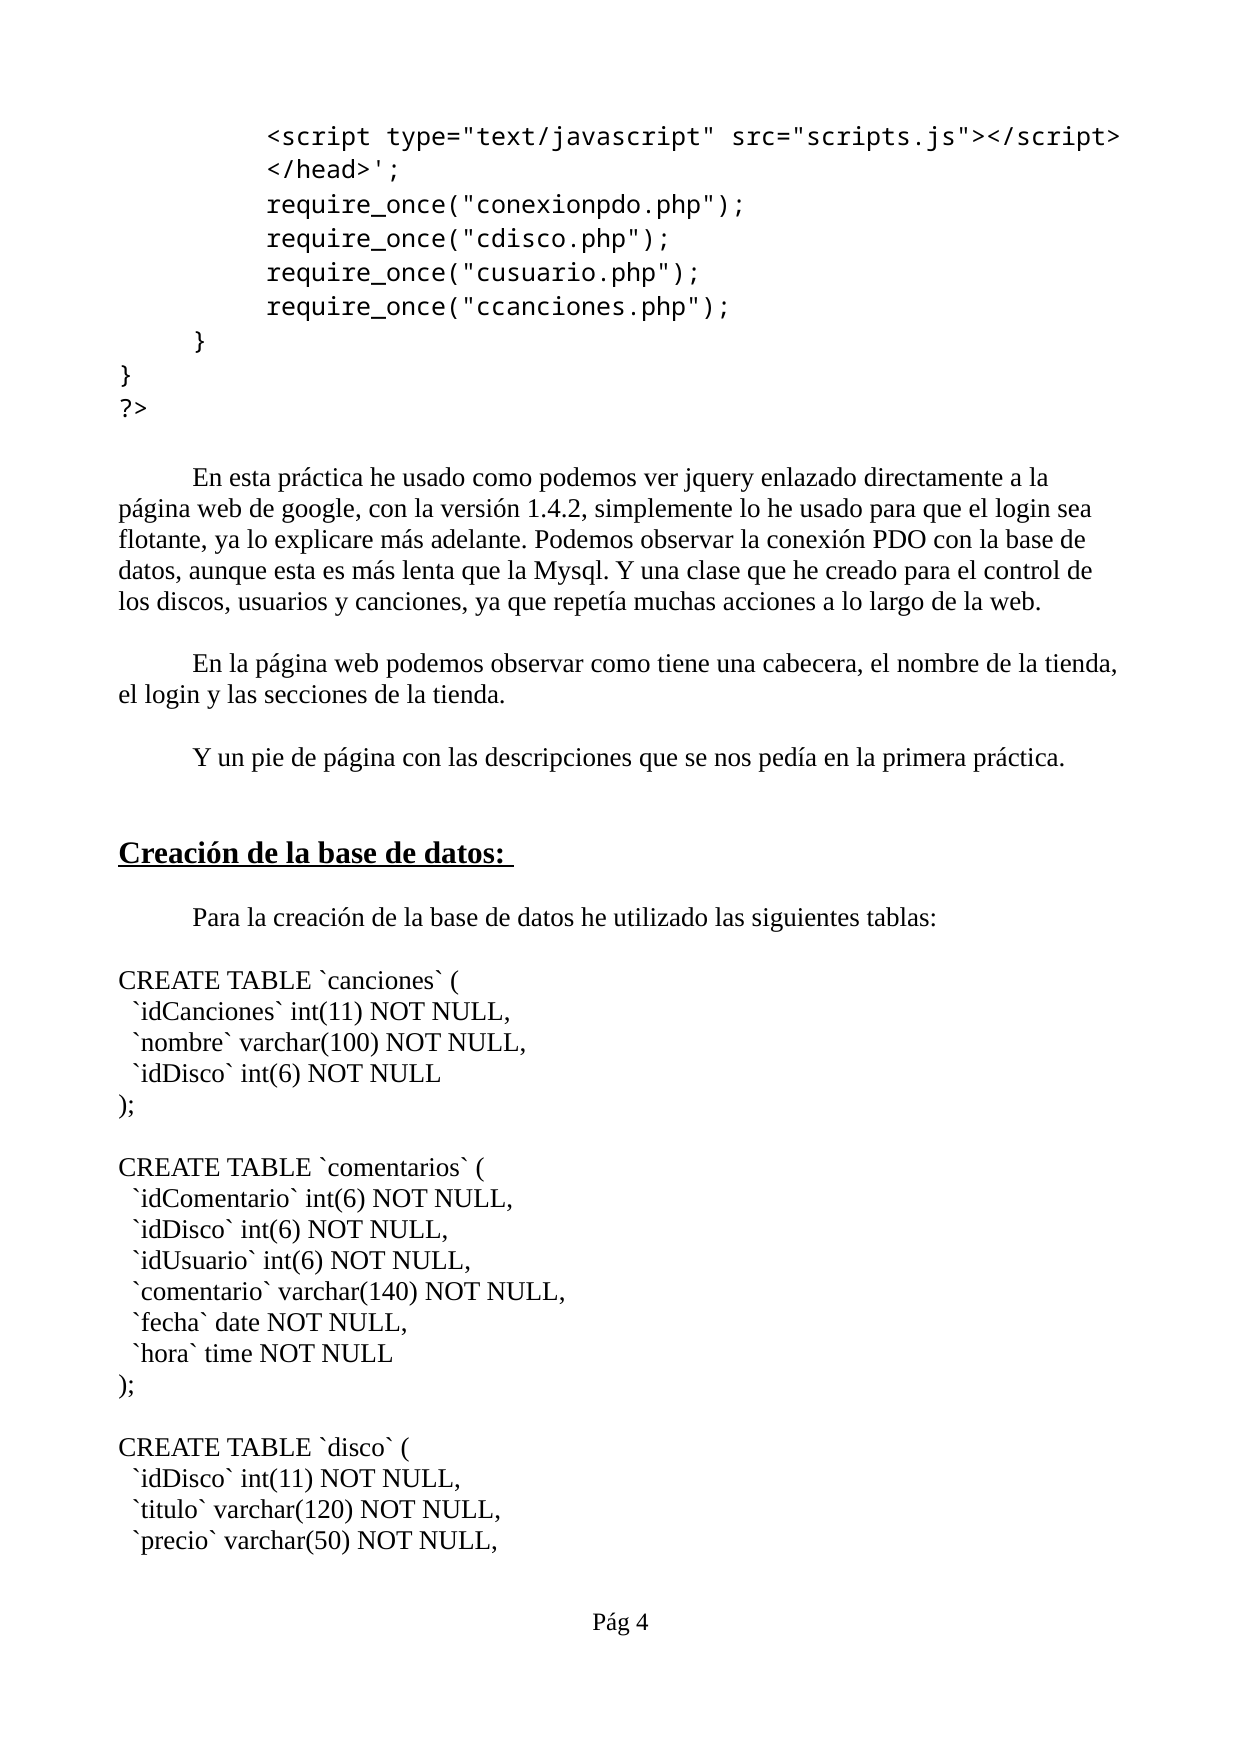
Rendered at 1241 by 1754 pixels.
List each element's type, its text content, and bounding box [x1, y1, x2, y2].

text ); [118, 1369, 1122, 1400]
text Para la creación de la base de datos he utilizado las siguientes tablas: [118, 901, 1122, 933]
text `idDisco` int(6) NOT NULL [118, 1057, 1122, 1088]
text `nombre` varchar(100) NOT NULL, [118, 1026, 1122, 1057]
text `idDisco` int(11) NOT NULL, [118, 1462, 1122, 1493]
text `idCanciones` int(11) NOT NULL, [118, 995, 1122, 1026]
text ?> [118, 391, 1122, 425]
text require_once("cusuario.php"); [118, 254, 1122, 288]
text require_once("cdisco.php"); [118, 220, 1122, 254]
text `titulo` varchar(120) NOT NULL, [118, 1493, 1122, 1524]
text En la página web podemos observar como tiene una cabecera, el nombre de la tienda, el login y las secciones de la tienda. [118, 647, 1122, 710]
text `fecha` date NOT NULL, [118, 1306, 1122, 1337]
text ); [118, 1088, 1122, 1119]
text </head>'; [118, 152, 1122, 186]
text CREATE TABLE `canciones` ( [118, 964, 1122, 995]
text `idUsuario` int(6) NOT NULL, [118, 1244, 1122, 1275]
text } [118, 322, 1122, 357]
text `hora` time NOT NULL [118, 1337, 1122, 1369]
text CREATE TABLE `disco` ( [118, 1431, 1122, 1462]
text `idDisco` int(6) NOT NULL, [118, 1213, 1122, 1244]
text CREATE TABLE `comentarios` ( [118, 1151, 1122, 1182]
text require_once("conexionpdo.php"); [118, 186, 1122, 220]
text <script type="text/javascript" src="scripts.js"></script> [118, 118, 1122, 152]
text Y un pie de página con las descripciones que se nos pedía en la primera práctica. [118, 741, 1122, 772]
text require_once("ccanciones.php"); [118, 288, 1122, 322]
text `idComentario` int(6) NOT NULL, [118, 1182, 1122, 1213]
text Creación de la base de datos: [118, 834, 1122, 870]
text En esta práctica he usado como podemos ver jquery enlazado directamente a la página web de google, con la versión 1.4.2, simplemente lo he usado para que el login sea flotante, ya lo explicare más adelante. Podemos observar la conexión PDO con la base de datos, aunque esta es más lenta que la Mysql. Y una clase que he creado para el control de los discos, usuarios y canciones, ya que repetía muchas acciones a lo largo de la web. [118, 461, 1122, 616]
text `precio` varchar(50) NOT NULL, [118, 1524, 1122, 1556]
text } [118, 357, 1122, 391]
text `comentario` varchar(140) NOT NULL, [118, 1275, 1122, 1306]
